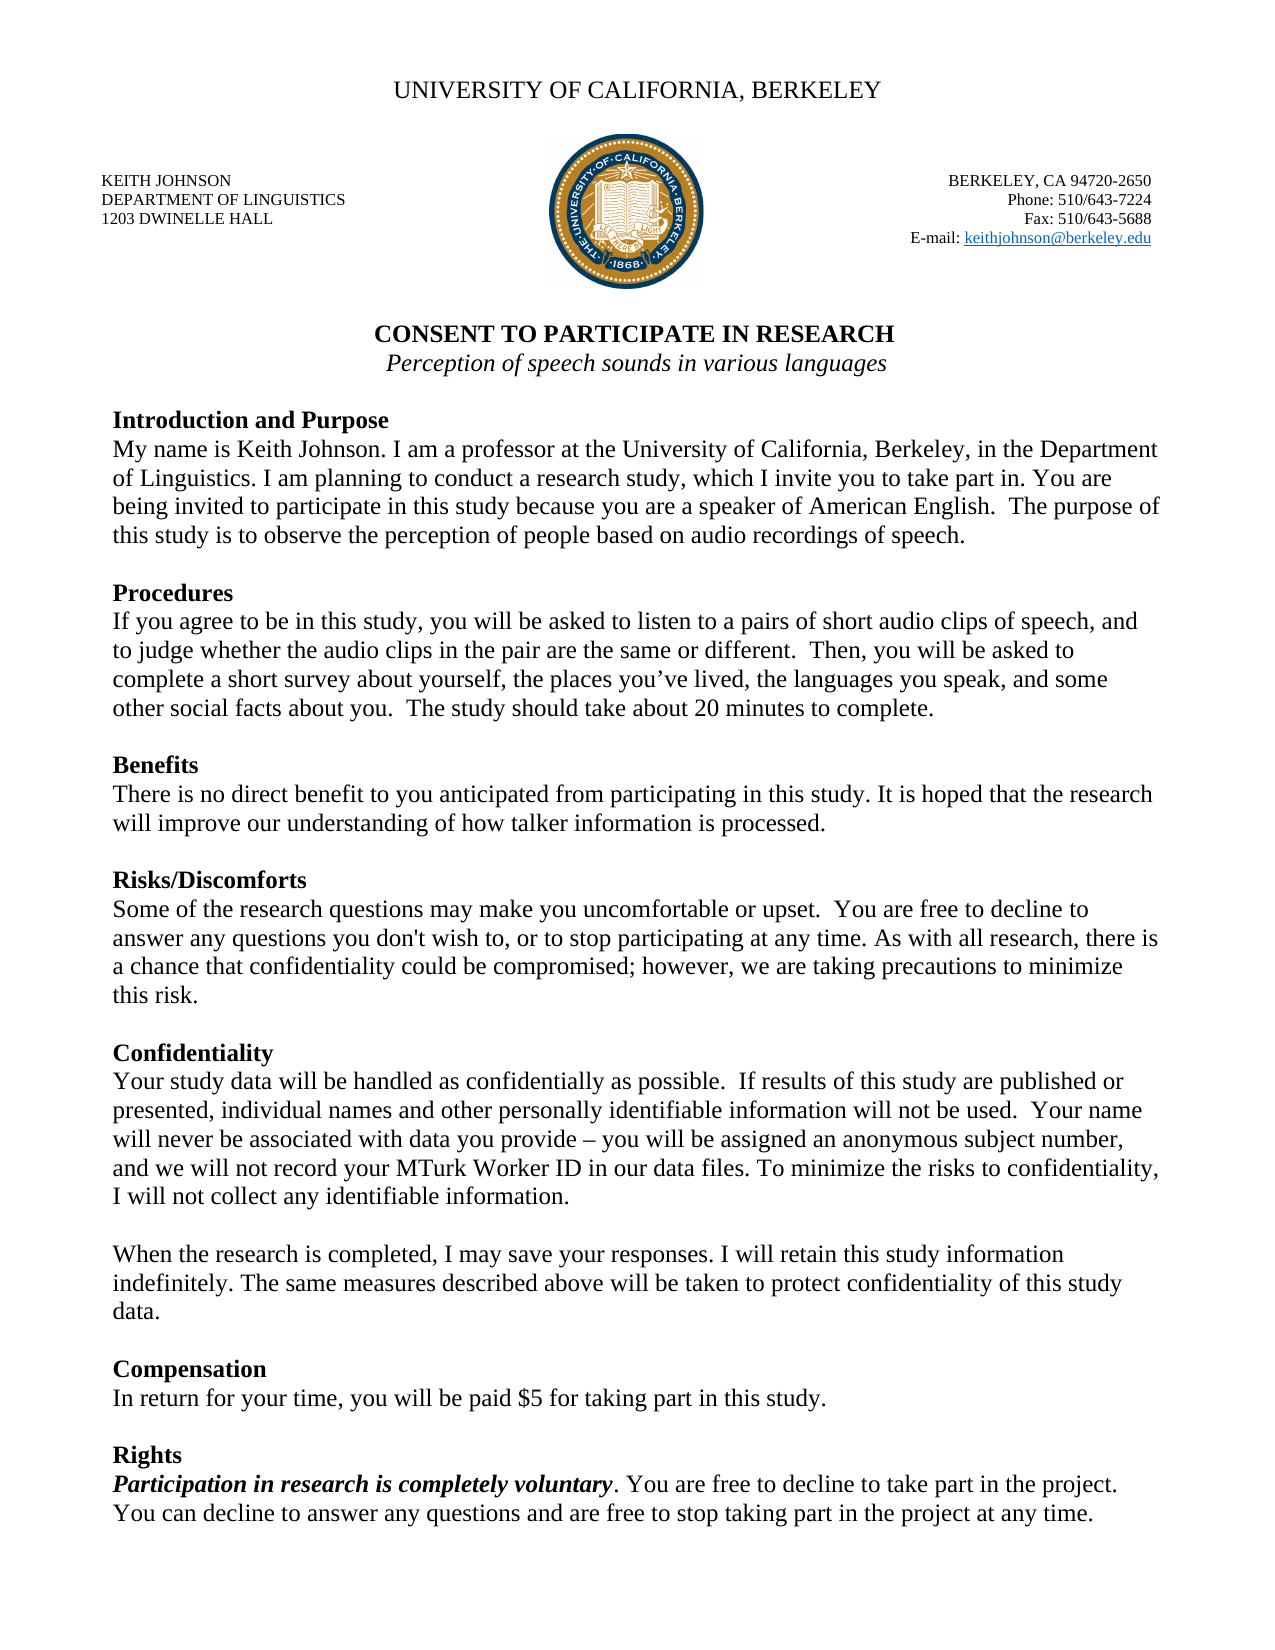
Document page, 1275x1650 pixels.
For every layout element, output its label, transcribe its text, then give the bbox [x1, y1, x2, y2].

table_header KEITH JOHNSON DEPARTMENT OF LINGUISTICS 1203 DWINELLE HALL [90, 133, 447, 290]
text My name is Keith Johnson. I am a professor at the University of California, Berkeley, in the Department of Linguistics. I am planning to conduct a research study, which I invite you to take part in. You are being invited to participate in this study because you are a speaker of American English. The purpose of this study is to observe the perception of people based on audio recordings of speech. [112, 434, 1162, 549]
text Compensation [112, 1354, 1162, 1383]
text Some of the research questions may make you uncomfortable or upset. You are free to decline to answer any questions you don't wish to, or to stop participating at any time. As with all research, there is a chance that confidentiality could be compromised; however, we are taking precautions to minimize this risk. [112, 894, 1162, 1009]
text Introduction and Purpose [112, 405, 1162, 434]
table_header [448, 133, 805, 290]
text If you agree to be in this study, you will be asked to listen to a pairs of short audio clips of speech, and to judge whether the audio clips in the pair are the same or different. Then, you will be asked to complete a short survey about yourself, the places you’ve lived, the languages you speak, and some other social facts about you. The study should take about 20 minutes to complete. [112, 606, 1162, 721]
text University of California, Berkeley [112, 75, 1162, 104]
table_header BERKELEY, CA 94720-2650 Phone: 510/643-7224 Fax: 510/643-5688 E-mail: keithjohnson@berkeley.edu [805, 133, 1162, 290]
text Procedures [112, 578, 1162, 606]
text CONSENT TO PARTICIPATE IN RESEARCH [112, 319, 1162, 348]
text Risks/Discomforts [112, 865, 1162, 894]
text Perception of speech sounds in various languages [112, 348, 1162, 376]
text When the research is completed, I may save your responses. I will retain this study information indefinitely. The same measures described above will be taken to protect confidentiality of this study data. [112, 1239, 1162, 1325]
text Rights [112, 1440, 1162, 1469]
text There is no direct benefit to you anticipated from participating in this study. It is hoped that the research will improve our understanding of how talker information is processed. [112, 779, 1162, 836]
text Your study data will be handled as confidentially as possible. If results of this study are published or presented, individual names and other personally identifiable information will not be used. Your name will never be associated with data you provide – you will be assigned an anonymous subject number, and we will not record your MTurk Worker ID in our data files. To minimize the risks to confidentiality, I will not collect any identifiable information. [112, 1066, 1162, 1210]
text In return for your time, you will be paid $5 for taking part in this study. [112, 1383, 1162, 1411]
text Benefits [112, 750, 1162, 779]
text Confidentiality [112, 1038, 1162, 1066]
text Participation in research is completely voluntary. You are free to decline to take part in the project. You can decline to answer any questions and are free to stop taking part in the project at any time. [112, 1469, 1162, 1526]
